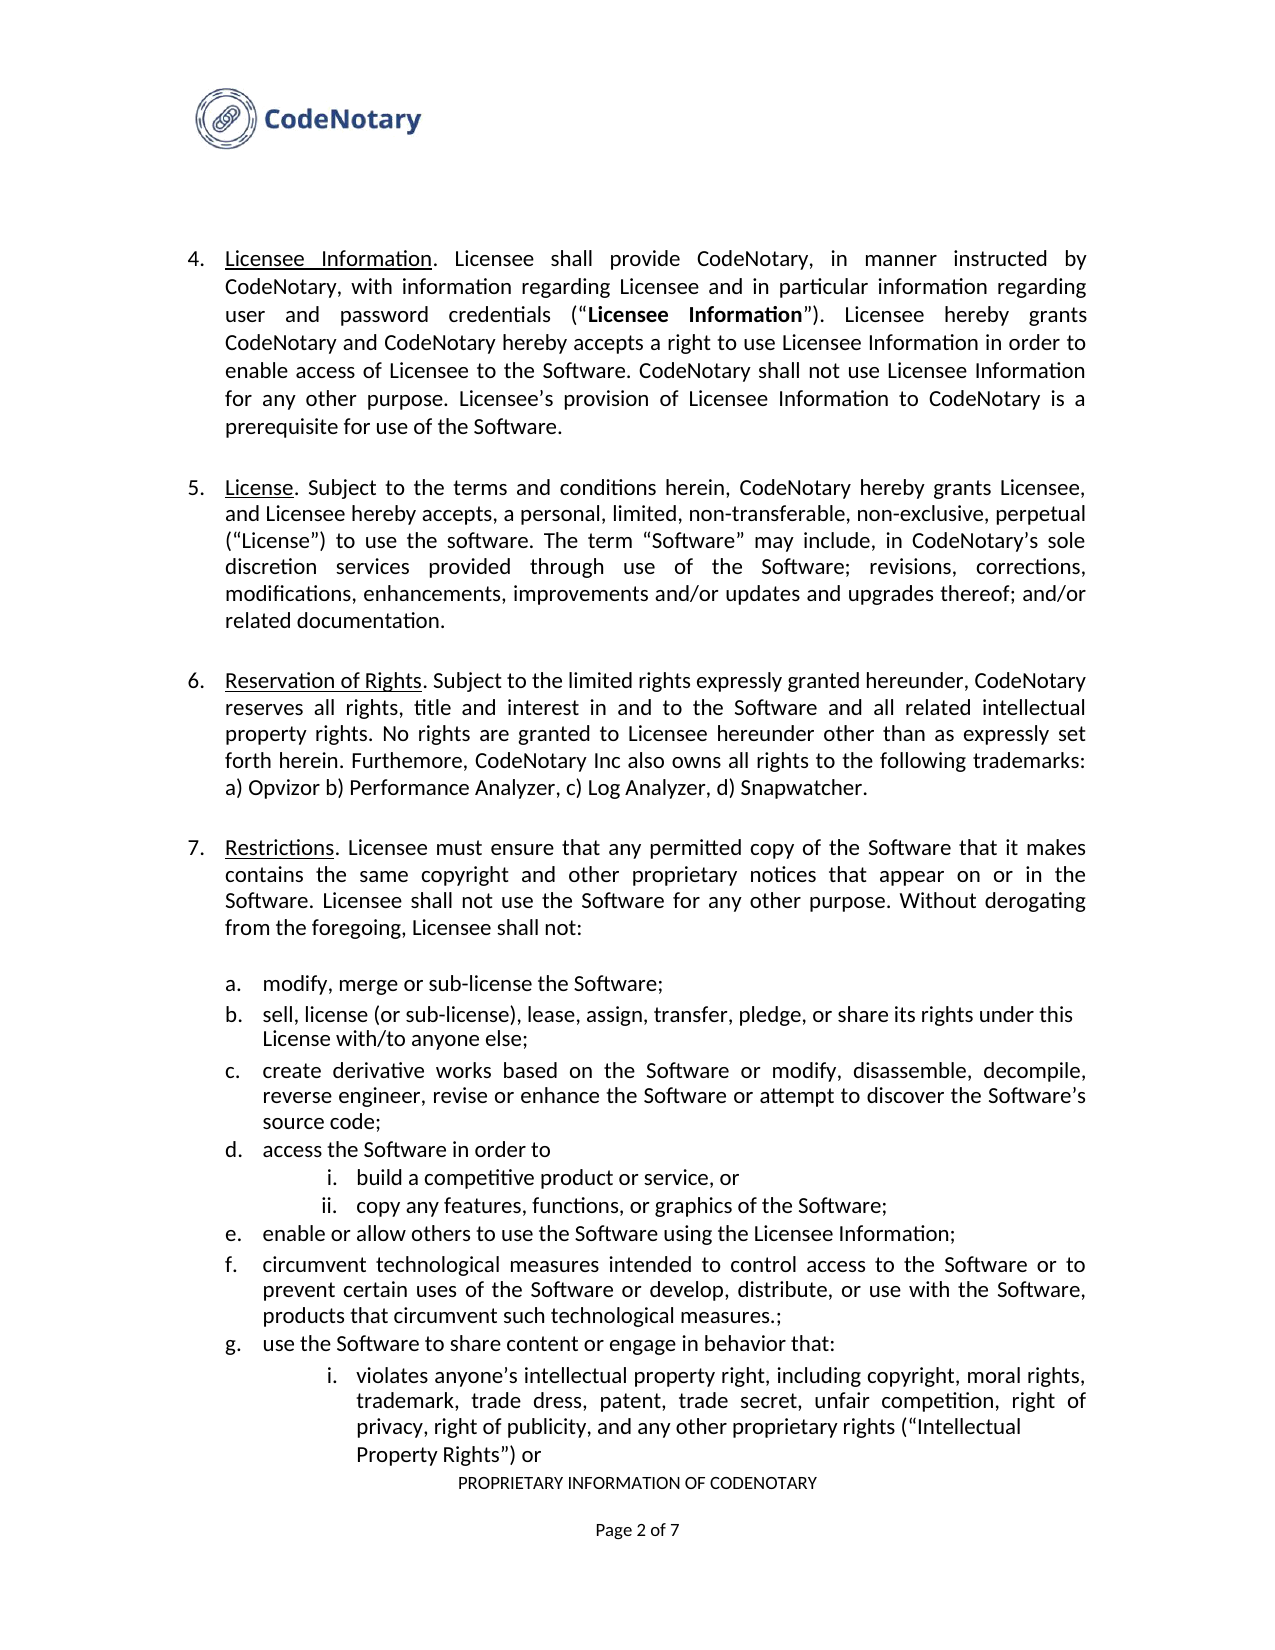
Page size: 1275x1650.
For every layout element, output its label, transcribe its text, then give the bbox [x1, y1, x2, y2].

text Page 2 of 7 [150, 1518, 1125, 1541]
text Property Rights”) or [356, 1440, 1125, 1468]
list create derivative works based on the Software or modify, disassemble, decompile, reverse engineer, revise or enhance the Software or attempt to discover the Software’s source code; [225, 1058, 1087, 1135]
list Licensee Information. Licensee shall provide CodeNotary, in manner instructed by CodeNotary, with information regarding Licensee and in particular information regarding user and password credentials (“Licensee Information”). Licensee hereby grants CodeNotary and CodeNotary hereby accepts a right to use Licensee Information in order to enable access of Licensee to the Software. CodeNotary shall not use Licensee Information for any other purpose. Licensee’s provision of Licensee Information to CodeNotary is a prerequisite for use of the Software. [187, 244, 1087, 440]
list Reservation of Rights. Subject to the limited rights expressly granted hereunder, CodeNotary reserves all rights, title and interest in and to the Software and all related intellectual property rights. No rights are granted to Licensee hereunder other than as expressly set forth herein. Furthemore, CodeNotary Inc also owns all rights to the following trademarks: a) Opvizor b) Performance Analyzer, c) Log Analyzer, d) Snapwatcher. [187, 668, 1087, 801]
list circumvent technological measures intended to control access to the Software or to prevent certain uses of the Software or develop, distribute, or use with the Software, products that circumvent such technological measures.; [225, 1252, 1087, 1329]
list modify, merge or sub-license the Software; [225, 969, 1125, 997]
list violates anyone’s intellectual property right, including copyright, moral rights, trademark, trade dress, patent, trade secret, unfair competition, right of privacy, right of publicity, and any other proprietary rights (“Intellectual [327, 1363, 1087, 1440]
list sell, license (or sub-license), lease, assign, transfer, pledge, or share its rights under this License with/to anyone else; [225, 1002, 1087, 1053]
text PROPRIETARY INFORMATION OF CODENOTARY [150, 1471, 1125, 1494]
list build a competitive product or service, or [327, 1163, 1125, 1191]
list copy any features, functions, or graphics of the Software; [321, 1191, 1125, 1219]
list Restrictions. Licensee must ensure that any permitted copy of the Software that it makes contains the same copyright and other proprietary notices that appear on or in the Software. Licensee shall not use the Software for any other purpose. Without derogating from the foregoing, Licensee shall not: [187, 834, 1087, 941]
list License. Subject to the terms and conditions herein, CodeNotary hereby grants Licensee, and Licensee hereby accepts, a personal, limited, non-transferable, non-exclusive, perpetual (“License”) to use the software. The term “Software” may include, in CodeNotary’s sole discretion services provided through use of the Software; revisions, corrections, modifications, enhancements, improvements and/or updates and upgrades thereof; and/or related documentation. [187, 474, 1087, 634]
list use the Software to share content or engage in behavior that: [225, 1329, 1125, 1357]
picture [187, 75, 429, 162]
list enable or allow others to use the Software using the Licensee Information; [225, 1219, 1125, 1247]
list access the Software in order to [225, 1135, 1125, 1163]
